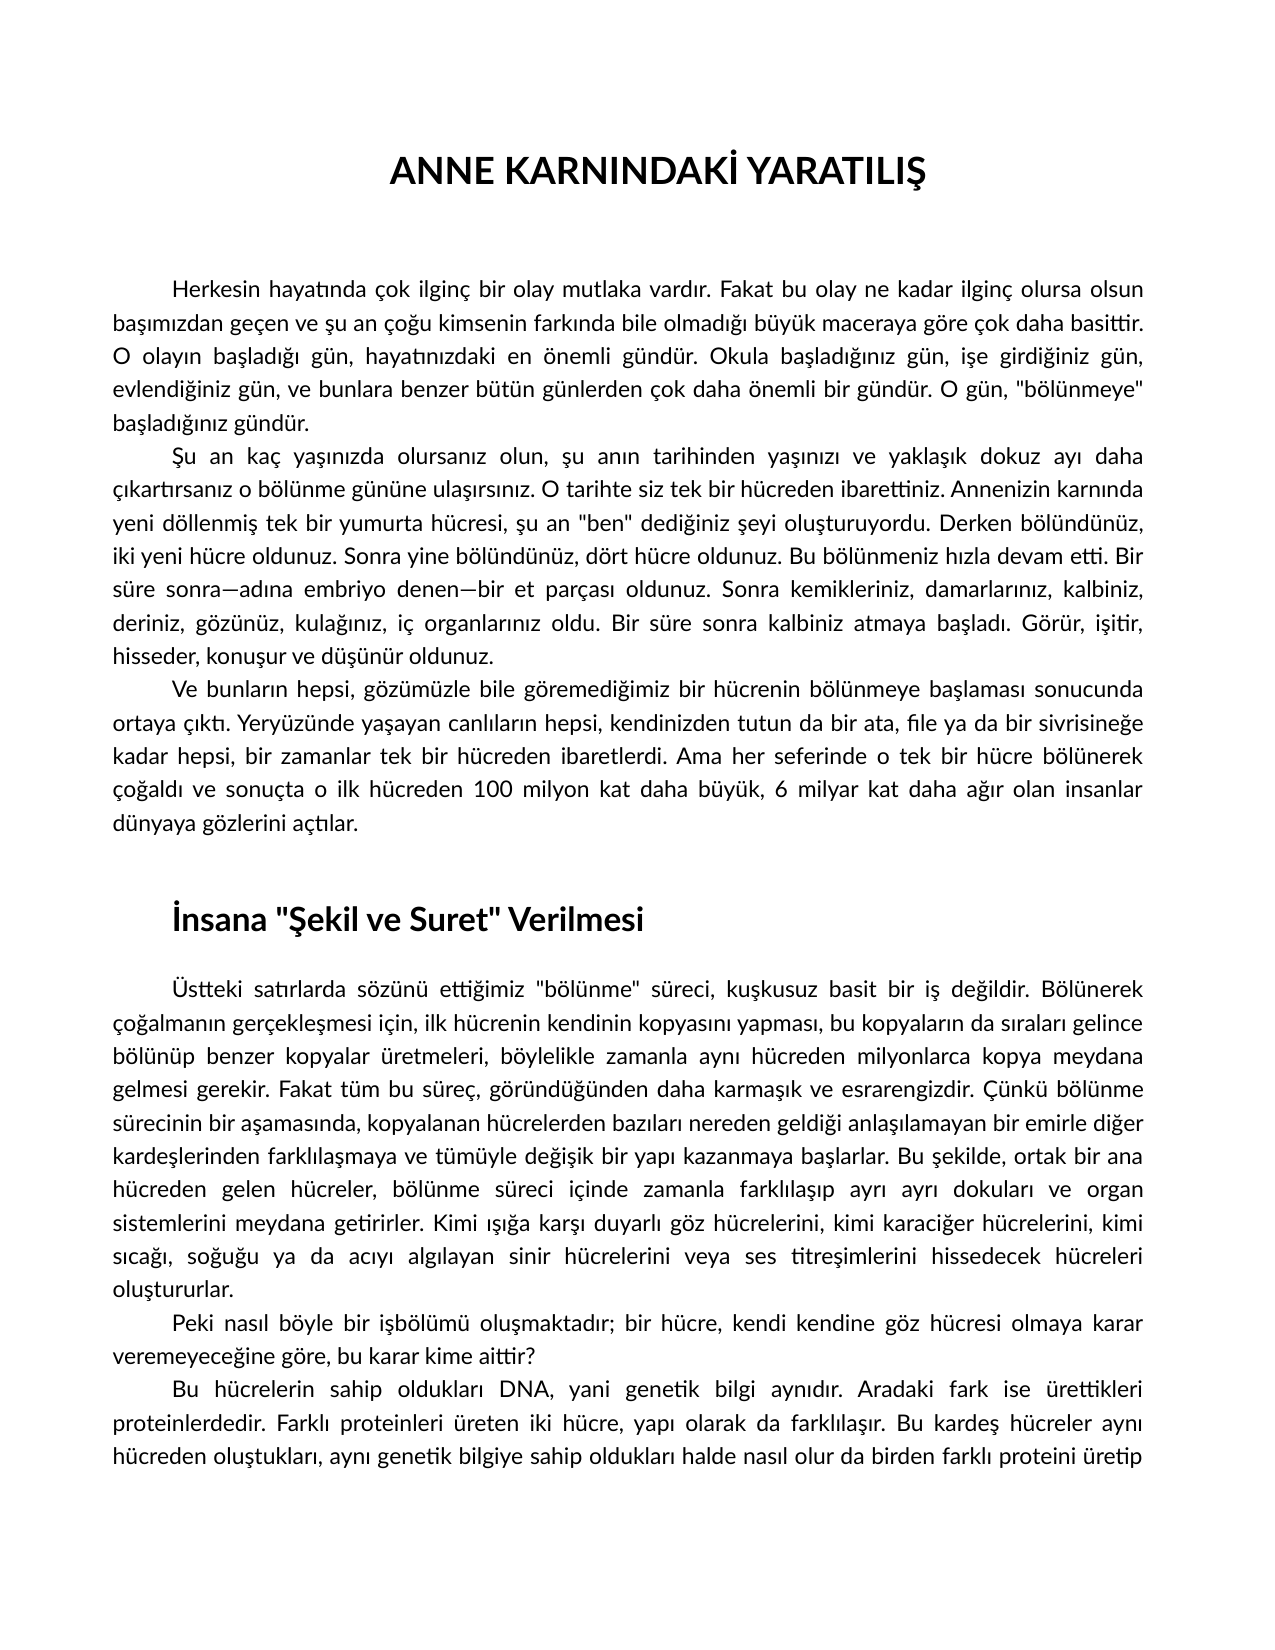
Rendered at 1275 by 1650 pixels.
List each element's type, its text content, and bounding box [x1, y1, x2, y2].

text Bu hücrelerin sahip oldukları DNA, yani genetik bilgi aynıdır. Aradaki fark ise ürettikleri proteinlerdedir. Farklı proteinleri üreten iki hücre, yapı olarak da farklılaşır. Bu kardeş hücreler aynı hücreden oluştukları, aynı genetik bilgiye sahip oldukları halde nasıl olur da birden farklı proteini üretip [112, 1371, 1145, 1471]
text ANNE KARNINDAKİ YARATILIŞ [112, 148, 1145, 193]
text Herkesin hayatında çok ilginç bir olay mutlaka vardır. Fakat bu olay ne kadar ilginç olursa olsun başımızdan geçen ve şu an çoğu kimsenin farkında bile olmadığı büyük maceraya göre çok daha basittir. O olayın başladığı gün, hayatınızdaki en önemli gündür. Okula başladığınız gün, işe girdiğiniz gün, evlendiğiniz gün, ve bunlara benzer bütün günlerden çok daha önemli bir gündür. O gün, "bölünmeye" başladığınız gündür. [112, 271, 1145, 438]
text Şu an kaç yaşınızda olursanız olun, şu anın tarihinden yaşınızı ve yaklaşık dokuz ayı daha çıkartırsanız o bölünme gününe ulaşırsınız. O tarihte siz tek bir hücreden ibarettiniz. Annenizin karnında yeni döllenmiş tek bir yumurta hücresi, şu an "ben" dediğiniz şeyi oluşturuyordu. Derken bölündünüz, iki yeni hücre oldunuz. Sonra yine bölündünüz, dört hücre oldunuz. Bu bölünmeniz hızla devam etti. Bir süre sonra—adına embriyo denen—bir et parçası oldunuz. Sonra kemikleriniz, damarlarınız, kalbiniz, deriniz, gözünüz, kulağınız, iç organlarınız oldu. Bir süre sonra kalbiniz atmaya başladı. Görür, işitir, hisseder, konuşur ve düşünür oldunuz. [112, 438, 1145, 671]
text Ve bunların hepsi, gözümüzle bile göremediğimiz bir hücrenin bölünmeye başlaması sonucunda ortaya çıktı. Yeryüzünde yaşayan canlıların hepsi, kendinizden tutun da bir ata, file ya da bir sivrisineğe kadar hepsi, bir zamanlar tek bir hücreden ibaretlerdi. Ama her seferinde o tek bir hücre bölünerek çoğaldı ve sonuçta o ilk hücreden 100 milyon kat daha büyük, 6 milyar kat daha ağır olan insanlar dünyaya gözlerini açtılar. [112, 671, 1145, 838]
text Üstteki satırlarda sözünü ettiğimiz "bölünme" süreci, kuşkusuz basit bir iş değildir. Bölünerek çoğalmanın gerçekleşmesi için, ilk hücrenin kendinin kopyasını yapması, bu kopyaların da sıraları gelince bölünüp benzer kopyalar üretmeleri, böylelikle zamanla aynı hücreden milyonlarca kopya meydana gelmesi gerekir. Fakat tüm bu süreç, göründüğünden daha karmaşık ve esrarengizdir. Çünkü bölünme sürecinin bir aşamasında, kopyalanan hücrelerden bazıları nereden geldiği anlaşılamayan bir emirle diğer kardeşlerinden farklılaşmaya ve tümüyle değişik bir yapı kazanmaya başlarlar. Bu şekilde, ortak bir ana hücreden gelen hücreler, bölünme süreci içinde zamanla farklılaşıp ayrı ayrı dokuları ve organ sistemlerini meydana getirirler. Kimi ışığa karşı duyarlı göz hücrelerini, kimi karaciğer hücrelerini, kimi sıcağı, soğuğu ya da acıyı algılayan sinir hücrelerini veya ses titreşimlerini hissedecek hücreleri oluştururlar. [112, 971, 1145, 1304]
text Peki nasıl böyle bir işbölümü oluşmaktadır; bir hücre, kendi kendine göz hücresi olmaya karar veremeyeceğine göre, bu karar kime aittir? [112, 1304, 1145, 1371]
subtitle İnsana "Şekil ve Suret" Verilmesi [112, 904, 1145, 938]
